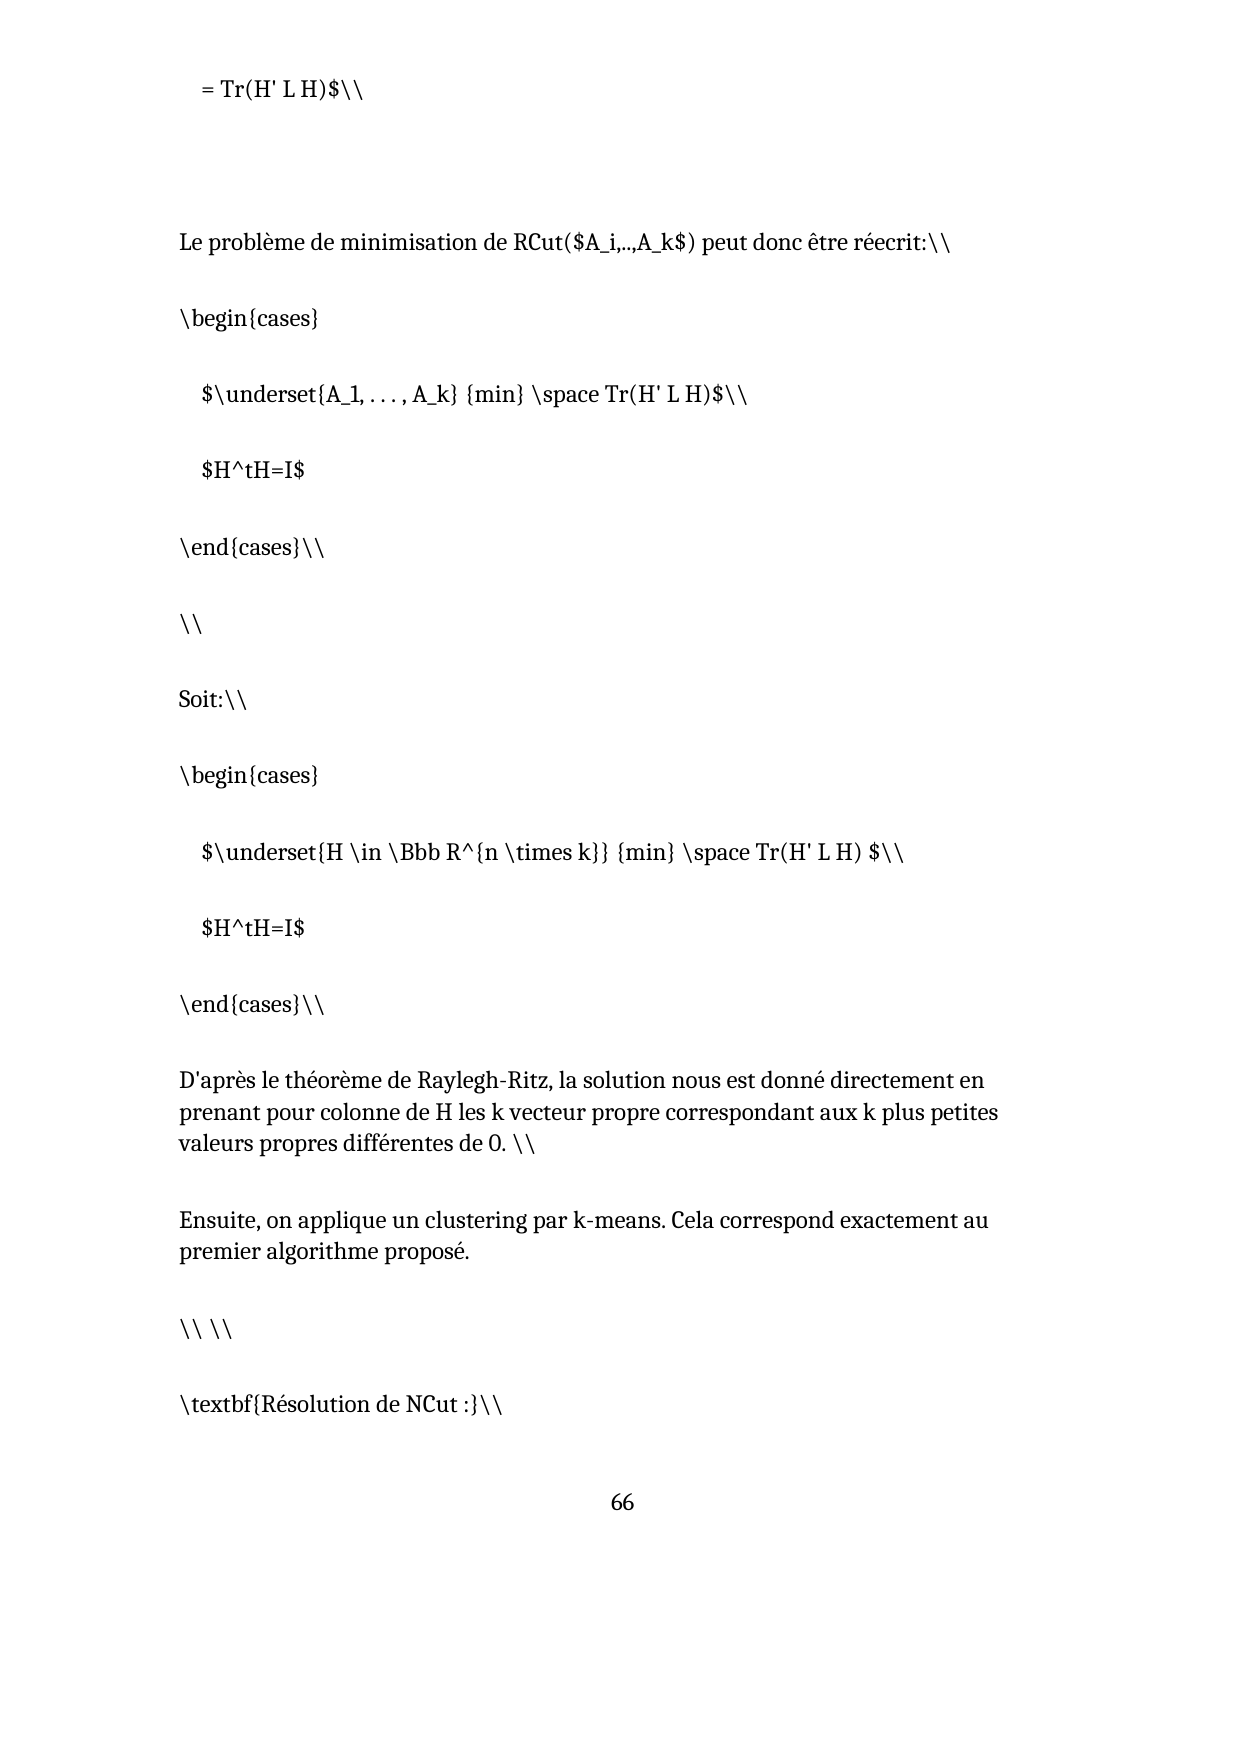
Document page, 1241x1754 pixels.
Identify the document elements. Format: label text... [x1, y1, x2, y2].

text \begin{cases} [179, 304, 1065, 332]
text = Tr(H' L H)$\\ [179, 75, 1065, 104]
text \end{cases}\\ [179, 990, 1065, 1019]
text \end{cases}\\ [179, 532, 1065, 561]
text \begin{cases} [179, 761, 1065, 790]
text $\underset{H \in \Bbb R^{n \times k}} {min} \space Tr(H' L H) $\\ [179, 837, 1065, 866]
text \\ [179, 609, 1065, 637]
text \textbf{Résolution de NCut :}\\ [179, 1390, 1065, 1418]
text D'après le théorème de Raylegh-Ritz, la solution nous est donné directement en prenant pour colonne de H les k vecteur propre correspondant aux k plus petites valeurs propres différentes de 0. \\ [179, 1066, 1065, 1158]
text $H^tH=I$ [179, 914, 1065, 942]
text $H^tH=I$ [179, 456, 1065, 485]
text \\ \\ [179, 1313, 1065, 1342]
text Ensuite, on applique un clustering par k-means. Cela correspond exactement au premier algorithme proposé. [179, 1206, 1065, 1266]
text $\underset{A_1, . . . , A_k} {min} \space Tr(H' L H)$\\ [179, 380, 1065, 409]
text Le problème de minimisation de RCut($A_i,..,A_k$) peut donc être réecrit:\\ [179, 227, 1065, 256]
text Soit:\\ [179, 685, 1065, 714]
